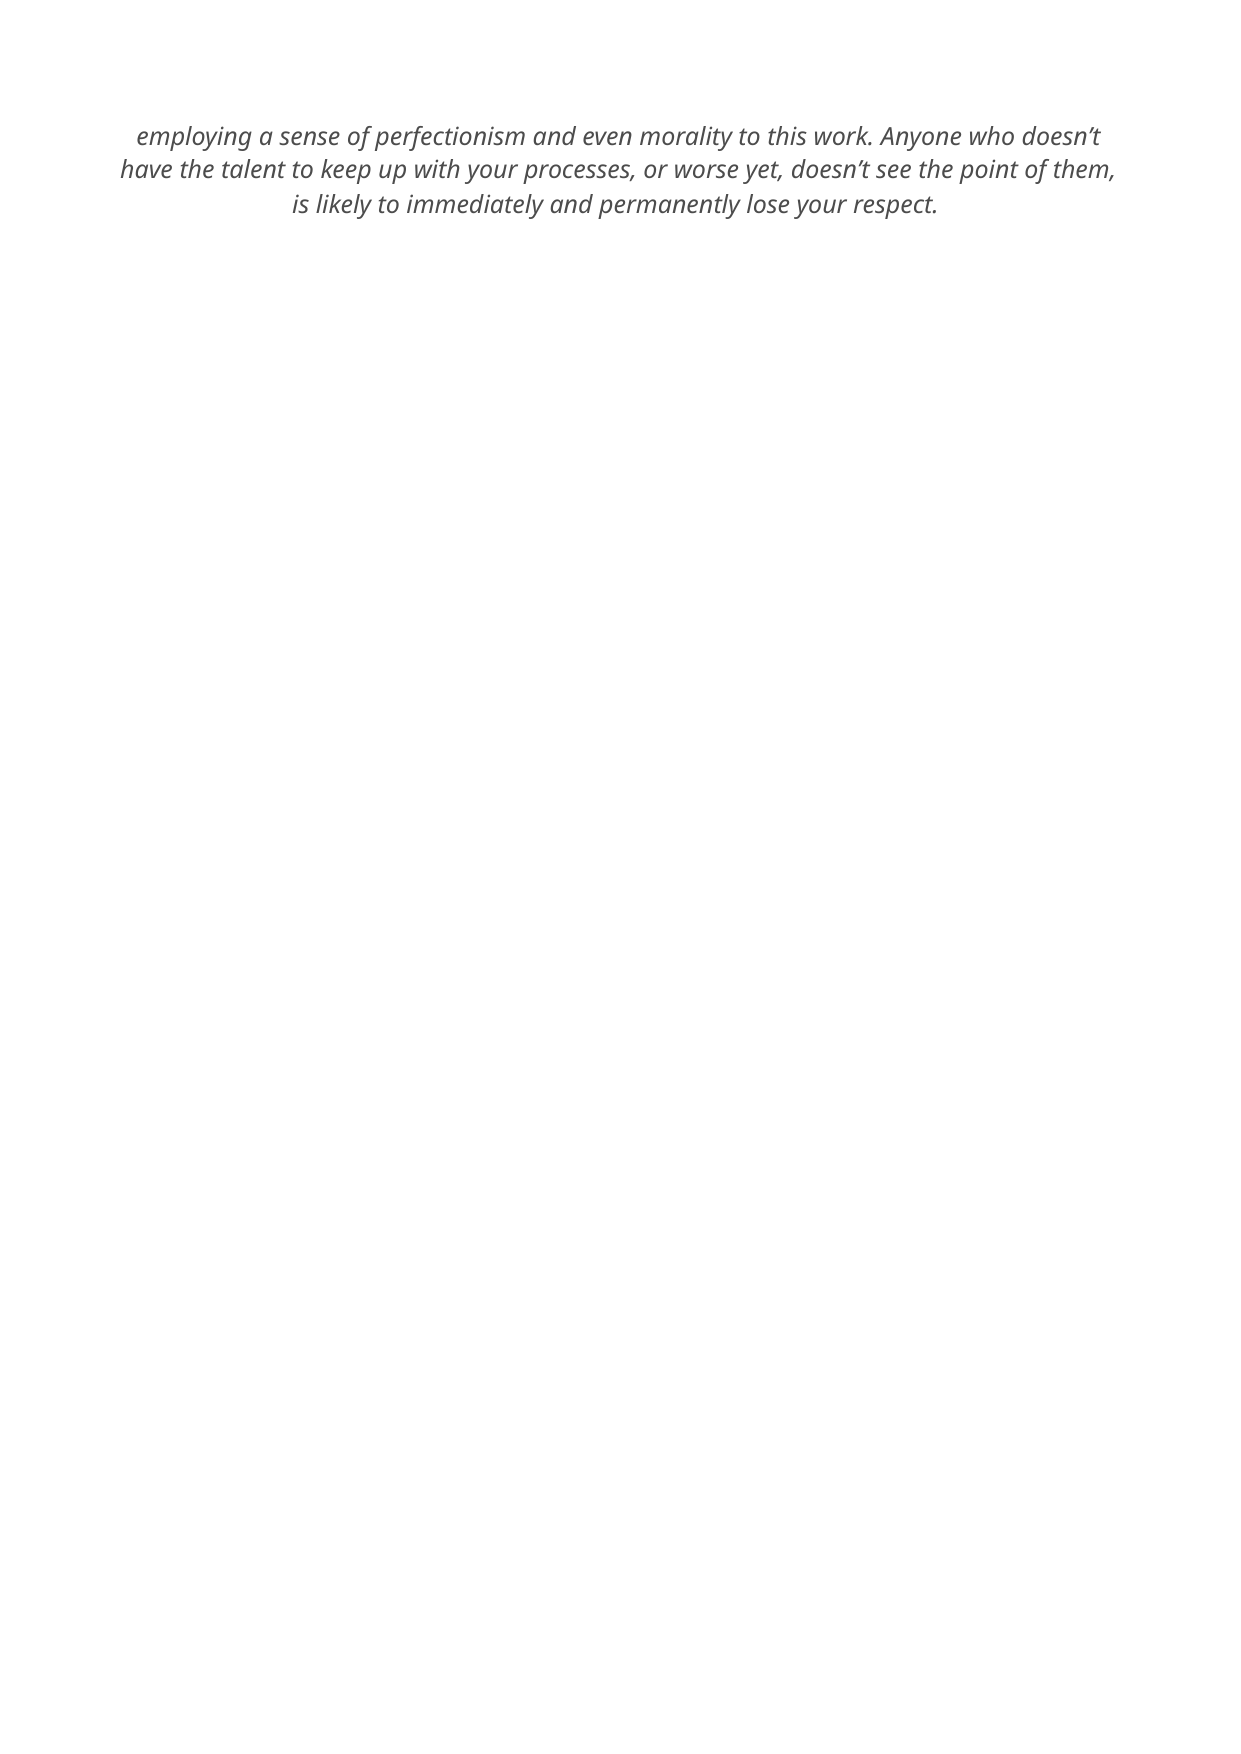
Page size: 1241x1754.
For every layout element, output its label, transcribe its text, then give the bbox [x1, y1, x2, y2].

text employing a sense of perfectionism and even morality to this work. Anyone who doesn’t have the talent to keep up with your processes, or worse yet, doesn’t see the point of them, is likely to immediately and permanently lose your respect. [118, 118, 1122, 220]
